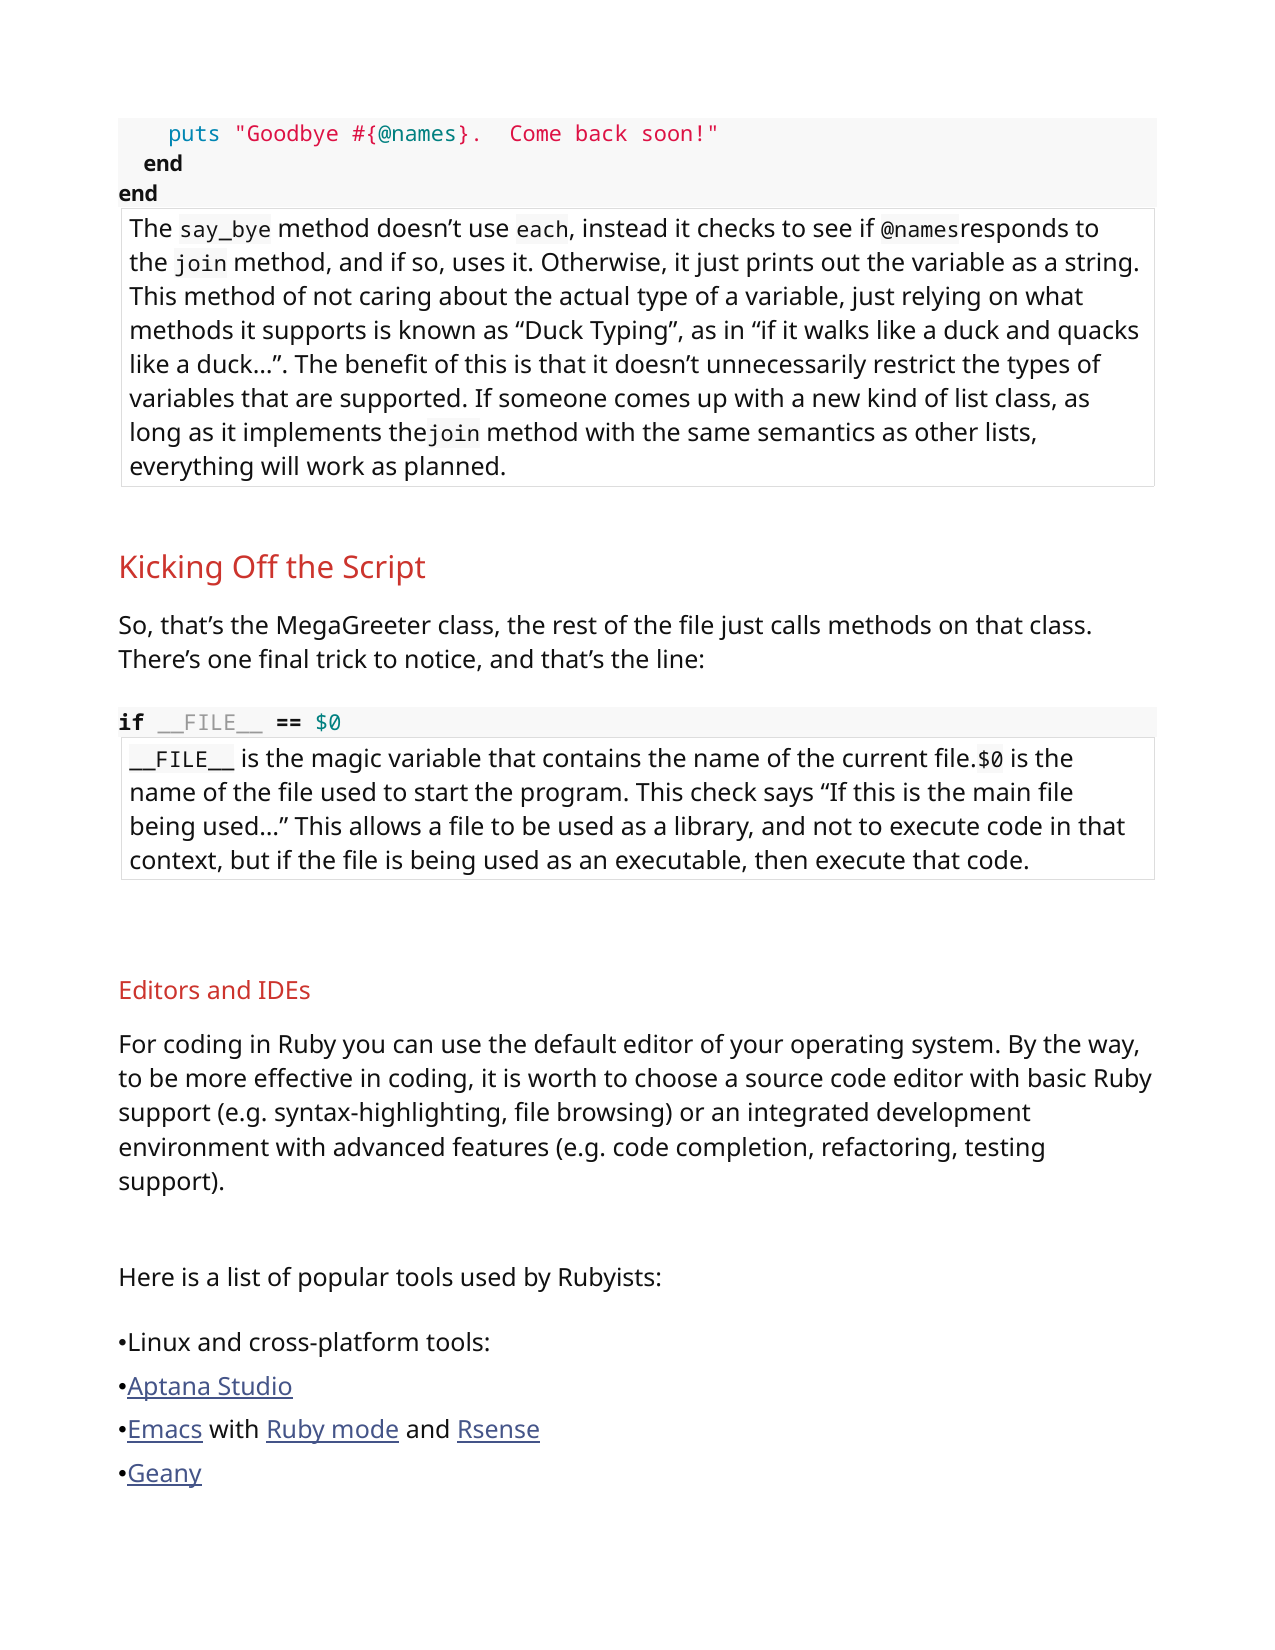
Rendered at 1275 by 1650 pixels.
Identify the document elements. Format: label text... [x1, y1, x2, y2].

text For coding in Ruby you can use the default editor of your operating system. By the way, to be more effective in coding, it is worth to choose a source code editor with basic Ruby support (e.g. syntax-highlighting, file browsing) or an integrated development environment with advanced features (e.g. code completion, refactoring, testing support). [118, 1027, 1157, 1197]
text end [118, 178, 1157, 207]
text if __FILE__ == $0 [118, 707, 1157, 737]
subtitle Editors and IDEs [118, 973, 1157, 1007]
text puts "Goodbye #{@names}. Come back soon!" [118, 118, 1157, 148]
list Emacs with Ruby mode and Rsense [118, 1412, 1157, 1446]
text So, that’s the MegaGreeter class, the rest of the file just calls methods on that class. There’s one final trick to notice, and that’s the line: [118, 608, 1157, 676]
list Geany [118, 1455, 1157, 1489]
text Here is a list of popular tools used by Rubyists: [118, 1260, 1157, 1294]
list Linux and cross-platform tools: [118, 1325, 1157, 1359]
text __FILE__ is the magic variable that contains the name of the current file.$0 is the name of the file used to start the program. This check says “If this is the main file being used…” This allows a file to be used as a library, and not to execute code in that context, but if the file is being used as an executable, then execute that code. [122, 738, 1154, 879]
subtitle Kicking Off the Script [118, 545, 1157, 588]
text The say_bye method doesn’t use each, instead it checks to see if @namesresponds to the join method, and if so, uses it. Otherwise, it just prints out the variable as a string. This method of not caring about the actual type of a variable, just relying on what methods it supports is known as “Duck Typing”, as in “if it walks like a duck and quacks like a duck…”. The benefit of this is that it doesn’t unnecessarily restrict the types of variables that are supported. If someone comes up with a new kind of list class, as long as it implements thejoin method with the same semantics as other lists, everything will work as planned. [122, 209, 1154, 486]
list Aptana Studio [118, 1368, 1157, 1403]
text end [118, 148, 1157, 178]
